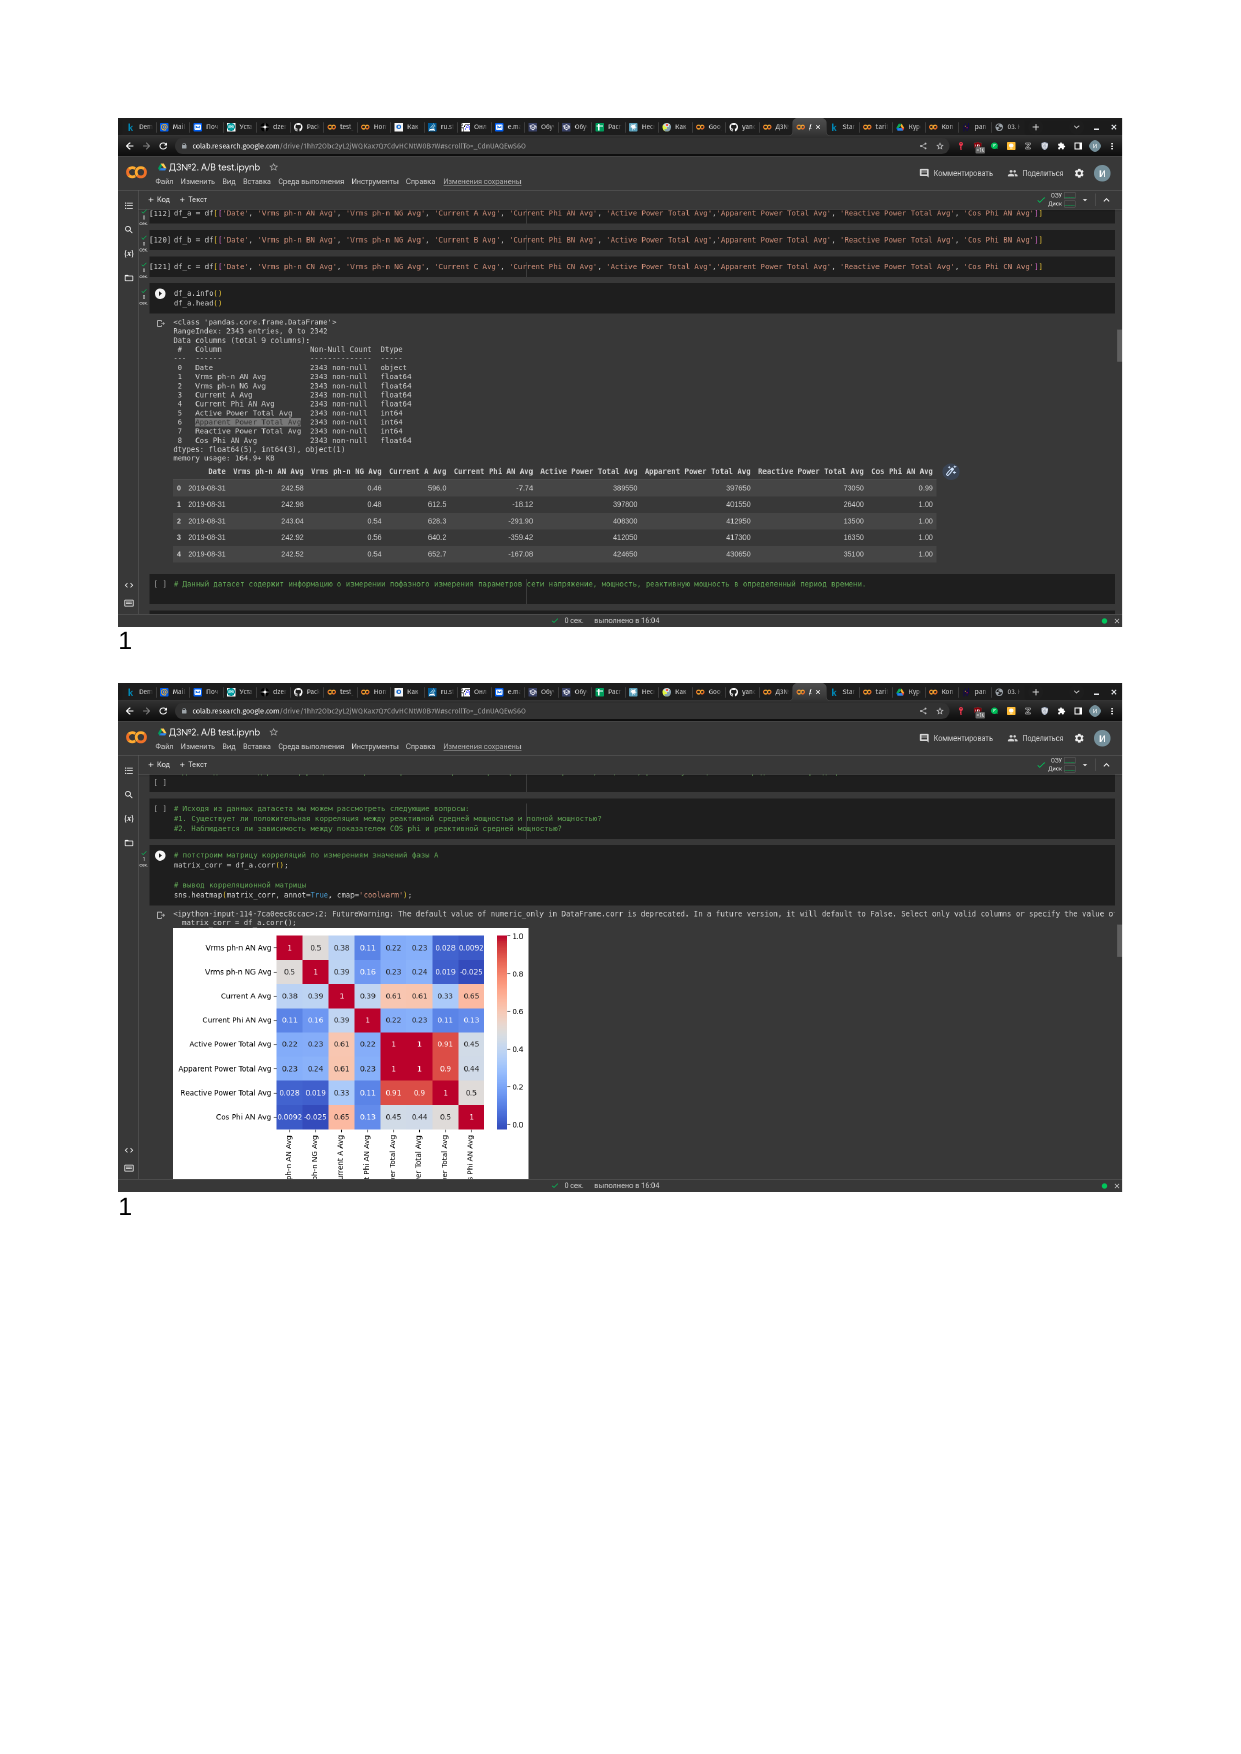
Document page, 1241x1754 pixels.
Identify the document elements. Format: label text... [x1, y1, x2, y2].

picture [118, 683, 1123, 1192]
text 1 [118, 627, 1122, 655]
picture [118, 118, 1123, 627]
text 1 [118, 1192, 1122, 1221]
